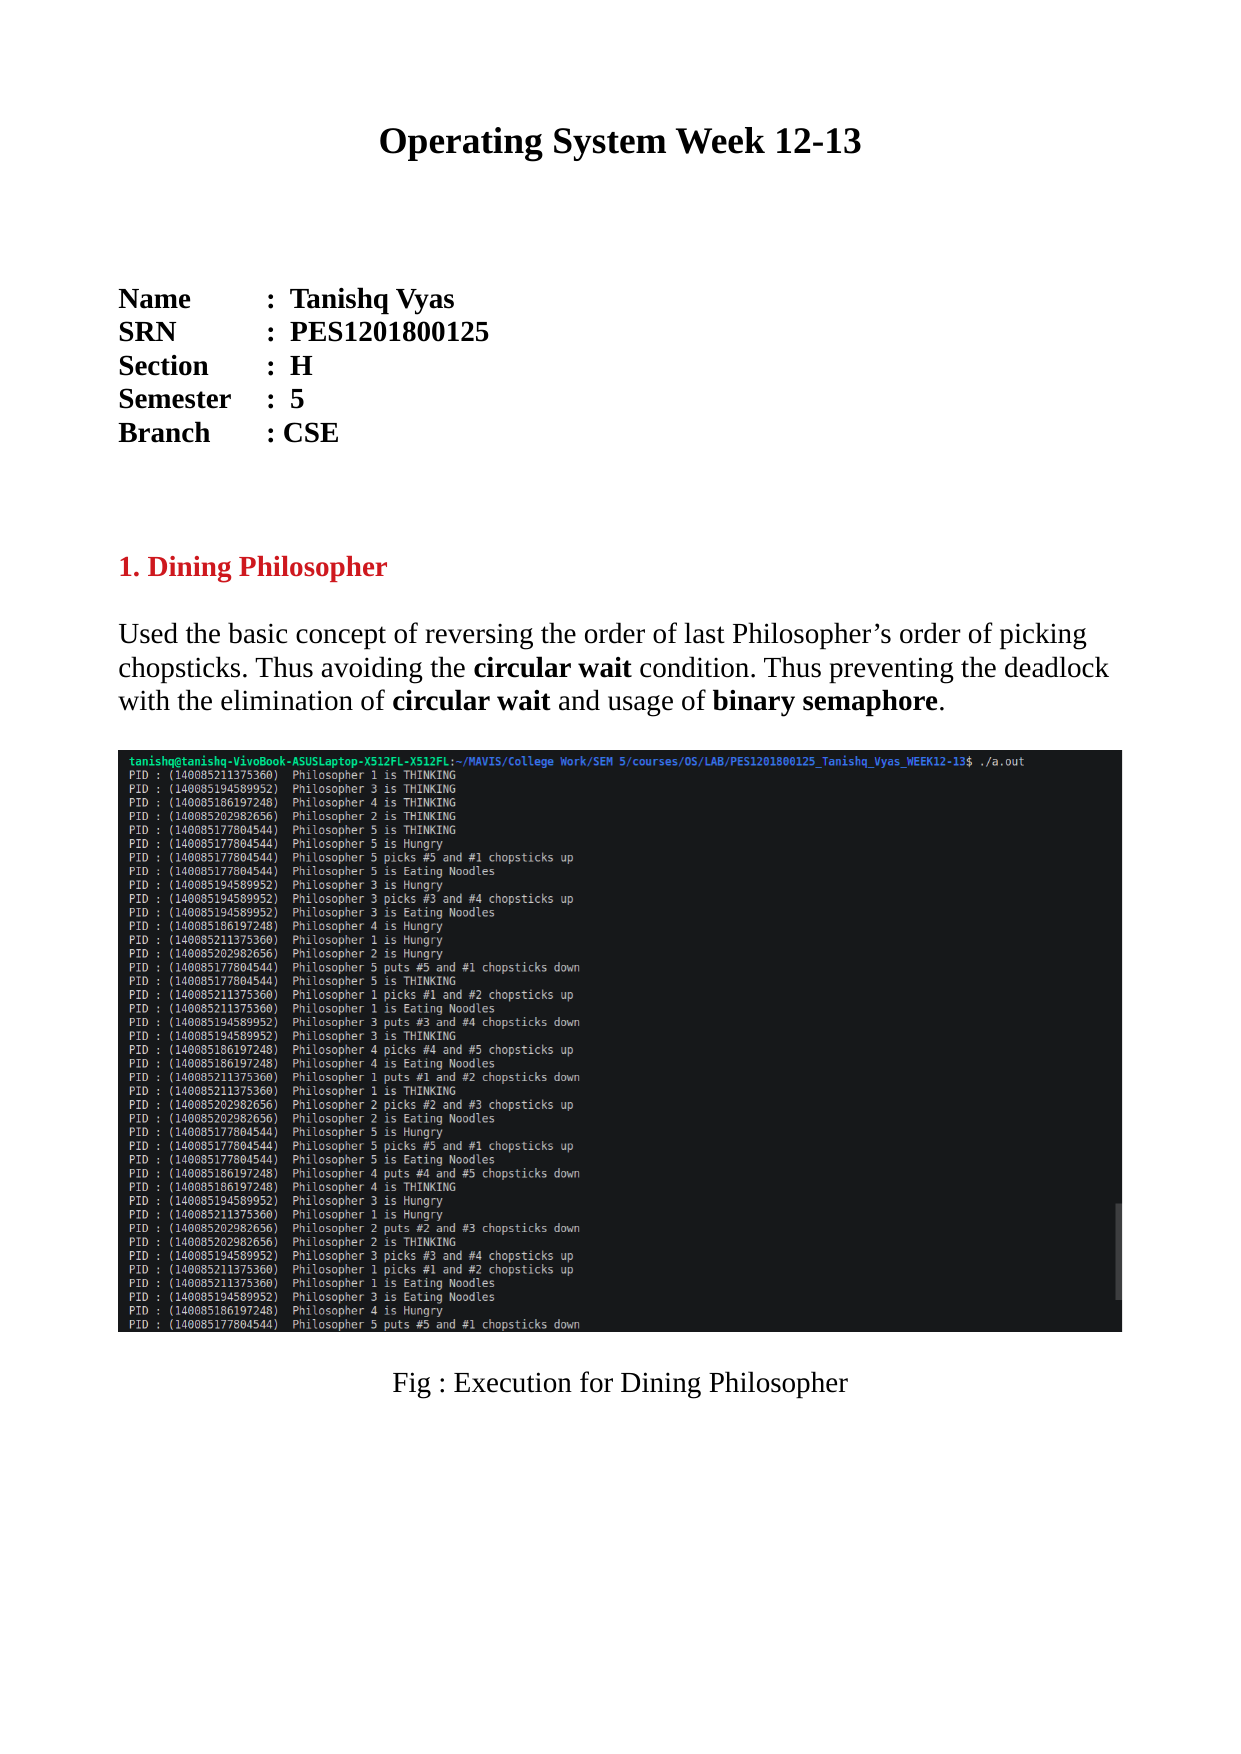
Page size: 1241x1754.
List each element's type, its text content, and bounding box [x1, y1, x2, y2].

text Section : H [118, 348, 1122, 382]
text SRN : PES1201800125 [118, 314, 1122, 348]
text Branch : CSE [118, 415, 1122, 449]
picture [118, 750, 1123, 1332]
text 1. Dining Philosopher [118, 549, 1122, 583]
text Operating System Week 12-13 [118, 118, 1122, 161]
text Used the basic concept of reversing the order of last Philosopher’s order of picking chopsticks. Thus avoiding the circular wait condition. Thus preventing the deadlock with the elimination of circular wait and usage of binary semaphore. [118, 616, 1122, 717]
text Semester : 5 [118, 382, 1122, 415]
text Name : Tanishq Vyas [118, 281, 1122, 314]
text Fig : Execution for Dining Philosopher [118, 1365, 1122, 1399]
